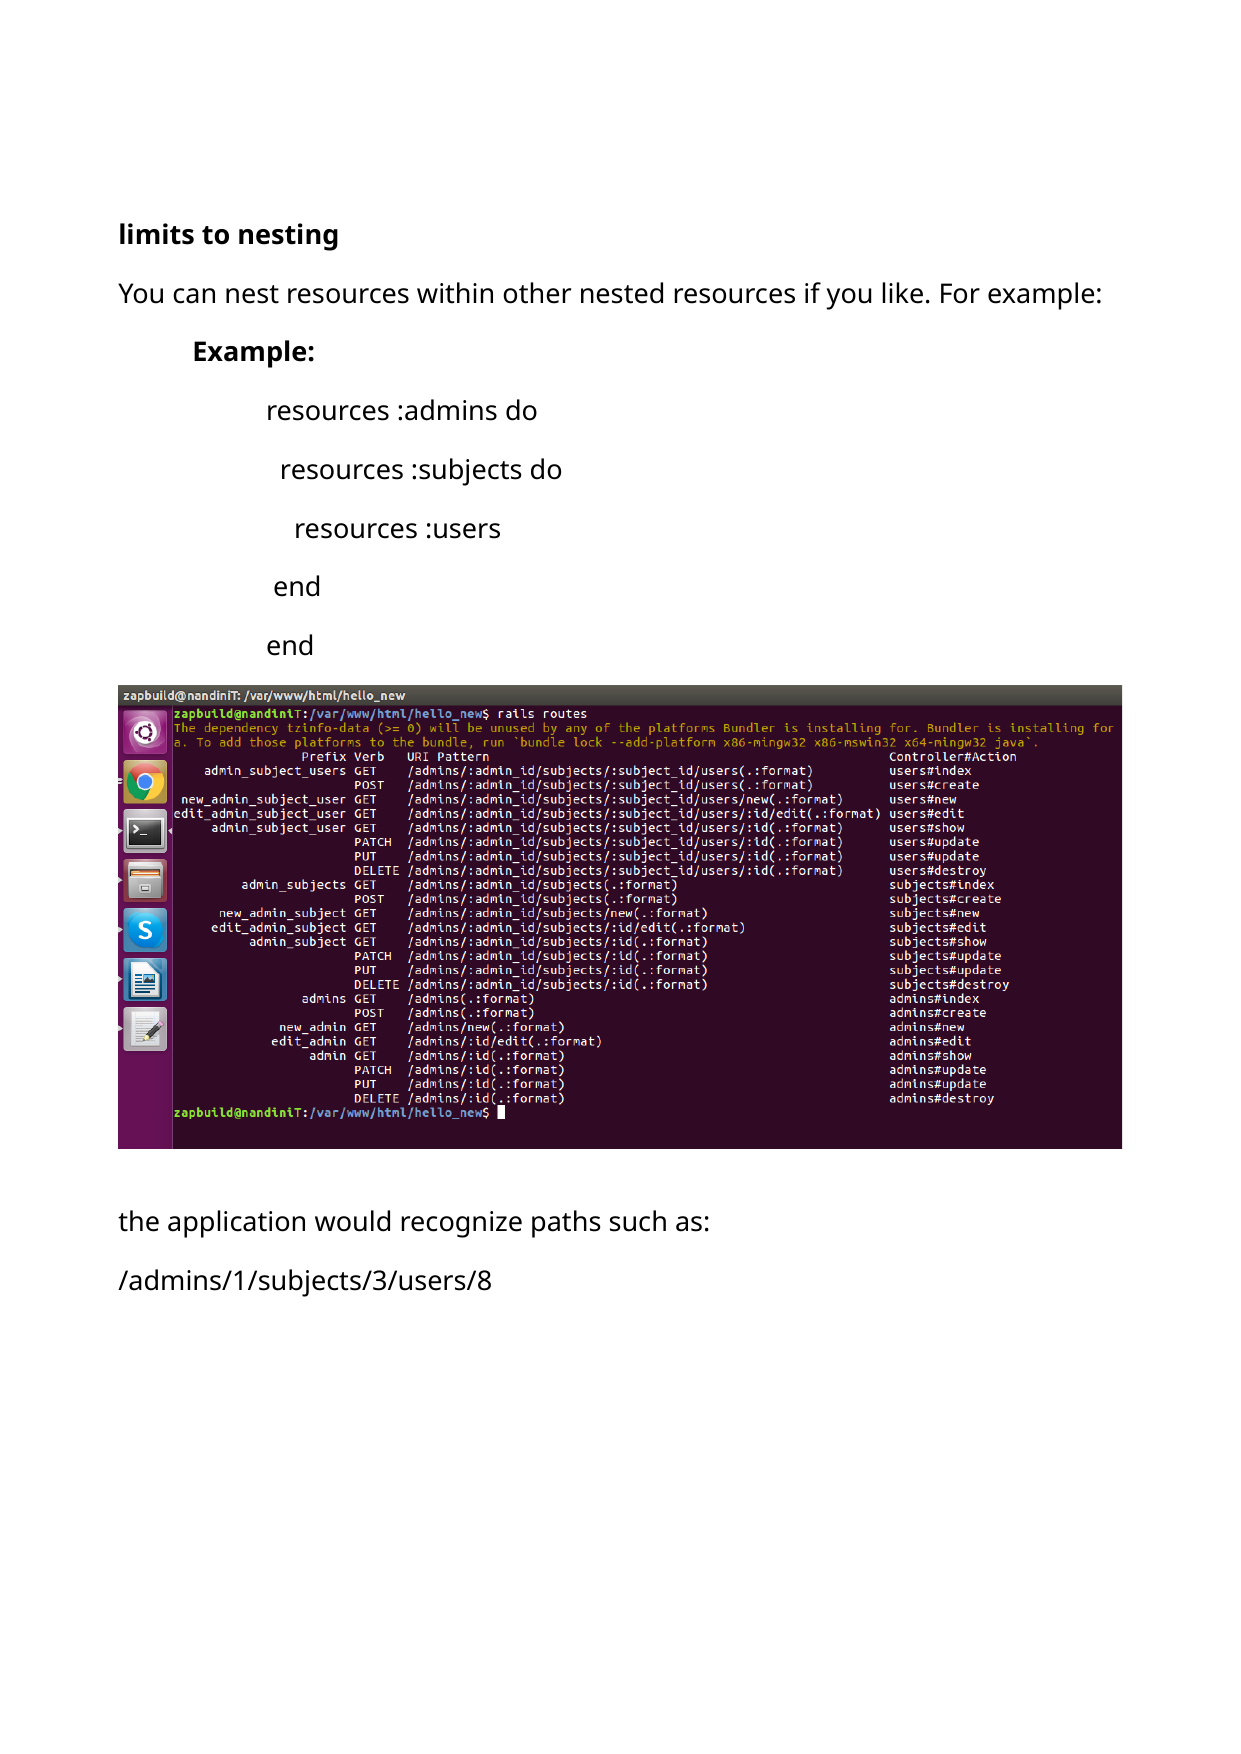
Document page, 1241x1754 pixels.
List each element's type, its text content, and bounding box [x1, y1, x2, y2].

text the application would recognize paths such as: [118, 1203, 1122, 1239]
text You can nest resources within other nested resources if you like. For example: [118, 274, 1122, 311]
picture [118, 685, 1123, 1149]
text end [118, 568, 1122, 605]
text resources :admins do [118, 392, 1122, 428]
text end [118, 627, 1122, 663]
text resources :users [118, 509, 1122, 546]
text Example: [118, 333, 1122, 370]
text resources :subjects do [118, 450, 1122, 487]
text /admins/1/subjects/3/users/8 [118, 1261, 1122, 1298]
text limits to nesting [118, 215, 1122, 252]
